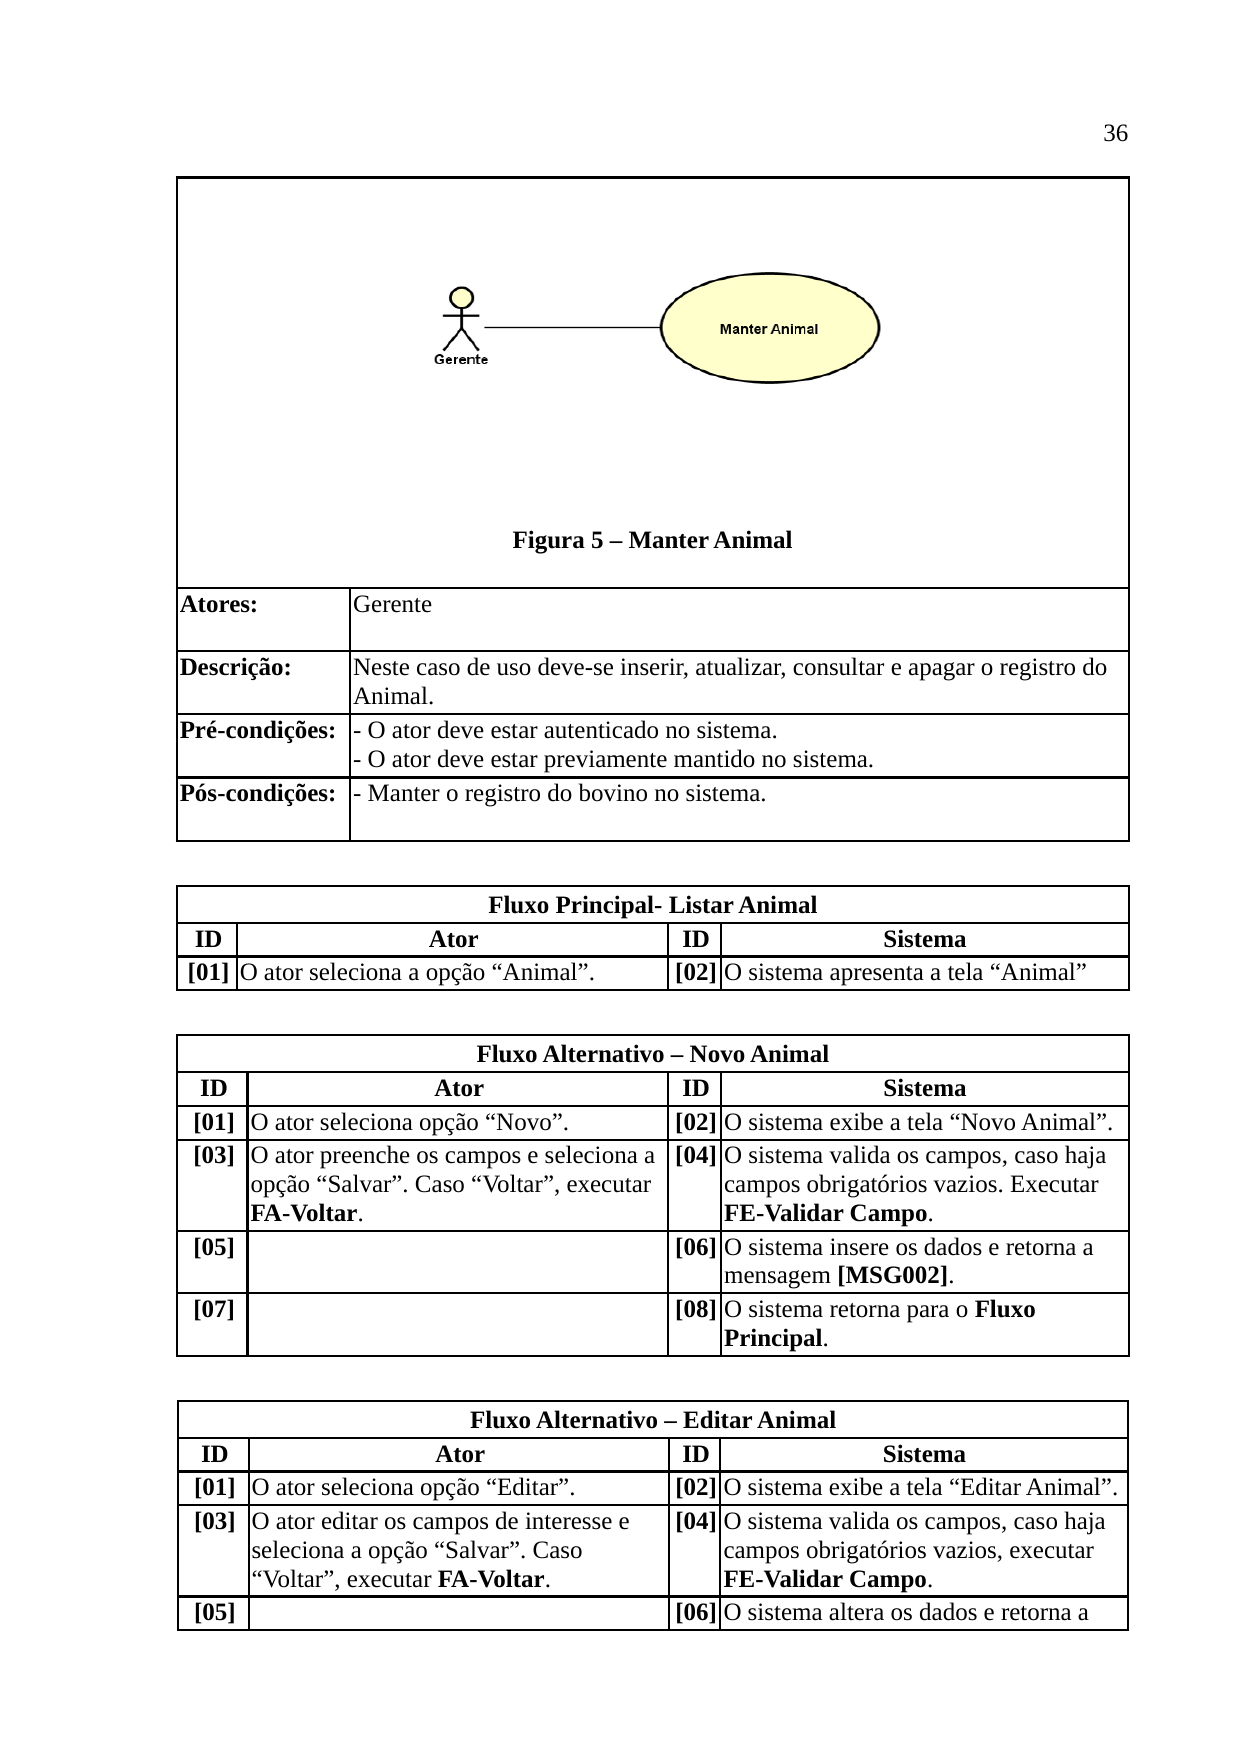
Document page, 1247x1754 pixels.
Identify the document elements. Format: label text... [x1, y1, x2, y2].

table_cell O ator seleciona opção “Novo”. [249, 1107, 667, 1138]
table_header Figura 5 – Manter Animal [178, 179, 1128, 587]
table_cell O ator editar os campos de interesse e seleciona a opção “Salvar”. Caso “Voltar”, executar FA-Voltar. [250, 1506, 668, 1595]
table_cell [03] [178, 1141, 246, 1230]
picture [397, 181, 908, 497]
table_cell Descrição: [178, 652, 349, 713]
table_cell - Manter o registro do bovino no sistema. [351, 779, 1128, 840]
table_cell - O ator deve estar autenticado no sistema. - O ator deve estar previamente mantido no sistema. [351, 715, 1128, 776]
table_cell Ator [249, 1073, 667, 1105]
table_cell O sistema valida os campos, caso haja campos obrigatórios vazios. Executar FE-Validar Campo. [722, 1141, 1128, 1230]
table_cell O sistema exibe a tela “Novo Animal”. [722, 1107, 1128, 1138]
table_cell Atores: [178, 589, 349, 650]
table_cell Pós-condições: [178, 779, 349, 840]
table_cell Gerente [351, 589, 1128, 650]
table_cell O ator seleciona a opção “Animal”. [238, 958, 667, 989]
table_cell [249, 1294, 667, 1355]
table_cell [06] [670, 1598, 719, 1629]
table_cell [02] [669, 958, 720, 989]
table_cell [05] [179, 1598, 248, 1629]
table_cell [01] [179, 1473, 248, 1504]
table_cell ID [179, 1439, 248, 1470]
table_header Fluxo Alternativo – Editar Animal [179, 1402, 1127, 1437]
table_cell [06] [669, 1232, 720, 1292]
table_cell Neste caso de uso deve-se inserir, atualizar, consultar e apagar o registro do Animal. [351, 652, 1128, 713]
table_cell O sistema insere os dados e retorna a mensagem [MSG002]. [722, 1232, 1128, 1292]
table_cell O sistema valida os campos, caso haja campos obrigatórios vazios, executar FE-Validar Campo. [721, 1506, 1127, 1595]
table_cell Sistema [722, 1073, 1128, 1105]
table_cell ID [669, 1073, 720, 1105]
table_cell [03] [179, 1506, 248, 1595]
table_cell Ator [250, 1439, 668, 1470]
table_cell O sistema altera os dados e retorna a [721, 1598, 1127, 1629]
table_cell [07] [178, 1294, 246, 1355]
table_cell [02] [669, 1107, 720, 1138]
table_cell Sistema [722, 924, 1128, 955]
table_cell ID [670, 1439, 719, 1470]
table_cell [08] [669, 1294, 720, 1355]
table_cell [04] [669, 1141, 720, 1230]
table_cell ID [178, 1073, 246, 1105]
table_header Fluxo Alternativo – Novo Animal [178, 1036, 1128, 1071]
table_cell [04] [670, 1506, 719, 1595]
table_cell [01] [178, 1107, 246, 1138]
table_header Fluxo Principal- Listar Animal [178, 887, 1128, 922]
table_cell O sistema exibe a tela “Editar Animal”. [721, 1473, 1127, 1504]
table_cell Sistema [721, 1439, 1127, 1470]
table_cell [02] [670, 1473, 719, 1504]
table_cell [249, 1232, 667, 1292]
table_cell O ator seleciona opção “Editar”. [250, 1473, 668, 1504]
table_cell Ator [238, 924, 667, 955]
table_cell [250, 1598, 668, 1629]
table_cell [01] [178, 958, 236, 989]
table_cell Pré-condições: [178, 715, 349, 776]
table_cell ID [178, 924, 236, 955]
table_cell [05] [178, 1232, 246, 1292]
table_cell O sistema apresenta a tela “Animal” [722, 958, 1128, 989]
table_cell ID [669, 924, 720, 955]
table_cell O ator preenche os campos e seleciona a opção “Salvar”. Caso “Voltar”, executar FA-Voltar. [249, 1141, 667, 1230]
table_cell O sistema retorna para o Fluxo Principal. [722, 1294, 1128, 1355]
